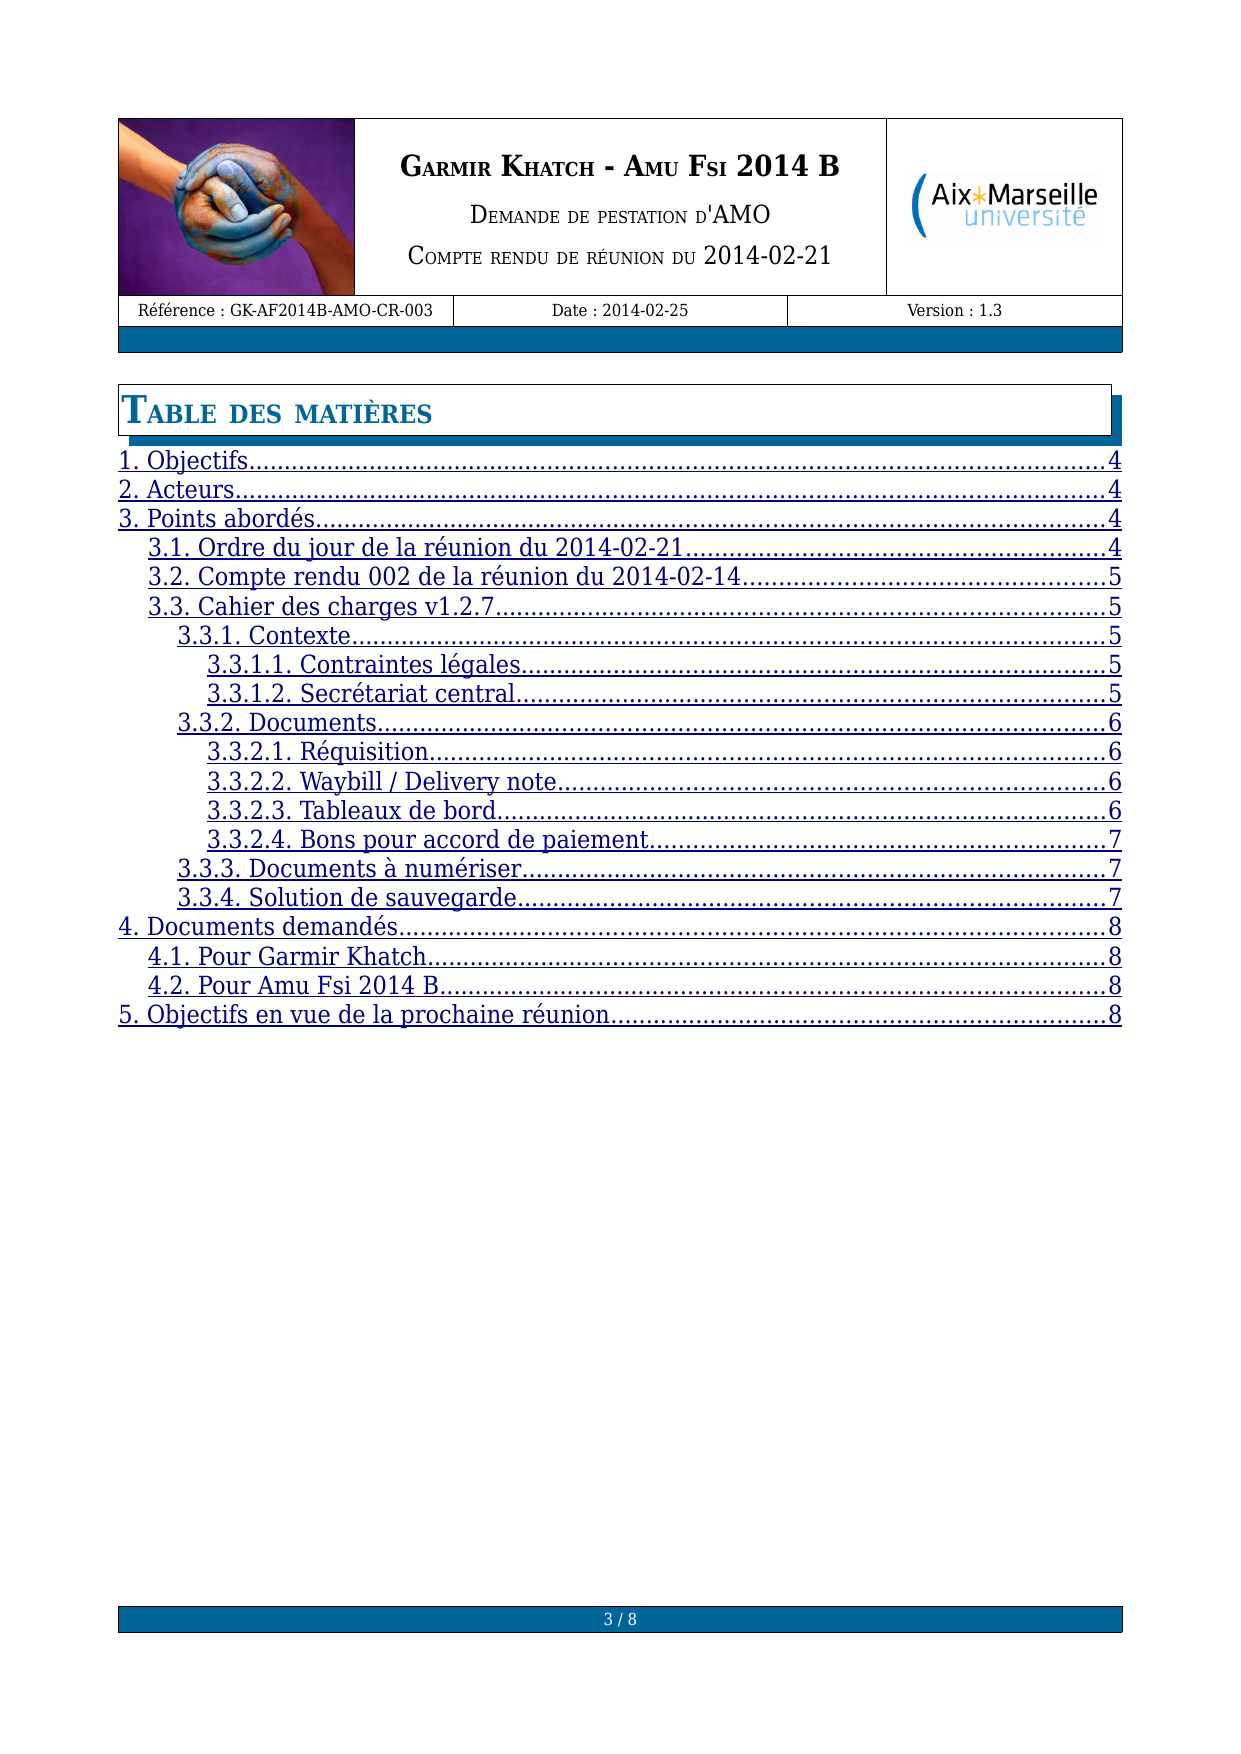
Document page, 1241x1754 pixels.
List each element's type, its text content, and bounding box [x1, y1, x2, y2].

text 4. Documents demandés 8 [118, 913, 1122, 938]
text 3.3.1.1. Contraintes légales 5 [207, 650, 1122, 675]
text 3.1. Ordre du jour de la réunion du 2014-02-21 4 [148, 533, 1122, 558]
text 3.2. Compte rendu 002 de la réunion du 2014-02-14 5 [148, 563, 1122, 588]
text 3.3.1. Contexte 5 [177, 621, 1122, 646]
text 3.3.2. Documents 6 [177, 708, 1122, 733]
text 3. Points abordés 4 [118, 504, 1122, 529]
text 1. Objectifs 4 [118, 446, 1122, 471]
text 3.3.4. Solution de sauvegarde 7 [177, 883, 1122, 908]
subtitle Table des matières [119, 385, 1111, 435]
text 3.3.2.4. Bons pour accord de paiement 7 [207, 825, 1122, 850]
text 3.3.2.1. Réquisition 6 [207, 738, 1122, 763]
text 3.3.1.2. Secrétariat central 5 [207, 679, 1122, 704]
text 3.3.3. Documents à numériser 7 [177, 854, 1122, 879]
text 3.3.2.2. Waybill / Delivery note 6 [207, 767, 1122, 792]
picture [119, 119, 354, 295]
text 4.1. Pour Garmir Khatch 8 [148, 942, 1122, 967]
picture [887, 126, 1122, 288]
text 3.3.2.3. Tableaux de bord 6 [207, 796, 1122, 821]
text 5. Objectifs en vue de la prochaine réunion 8 [118, 1000, 1122, 1025]
text 2. Acteurs 4 [118, 475, 1122, 500]
text 3.3. Cahier des charges v1.2.7 5 [148, 592, 1122, 617]
text 4.2. Pour Amu Fsi 2014 B 8 [148, 971, 1122, 996]
